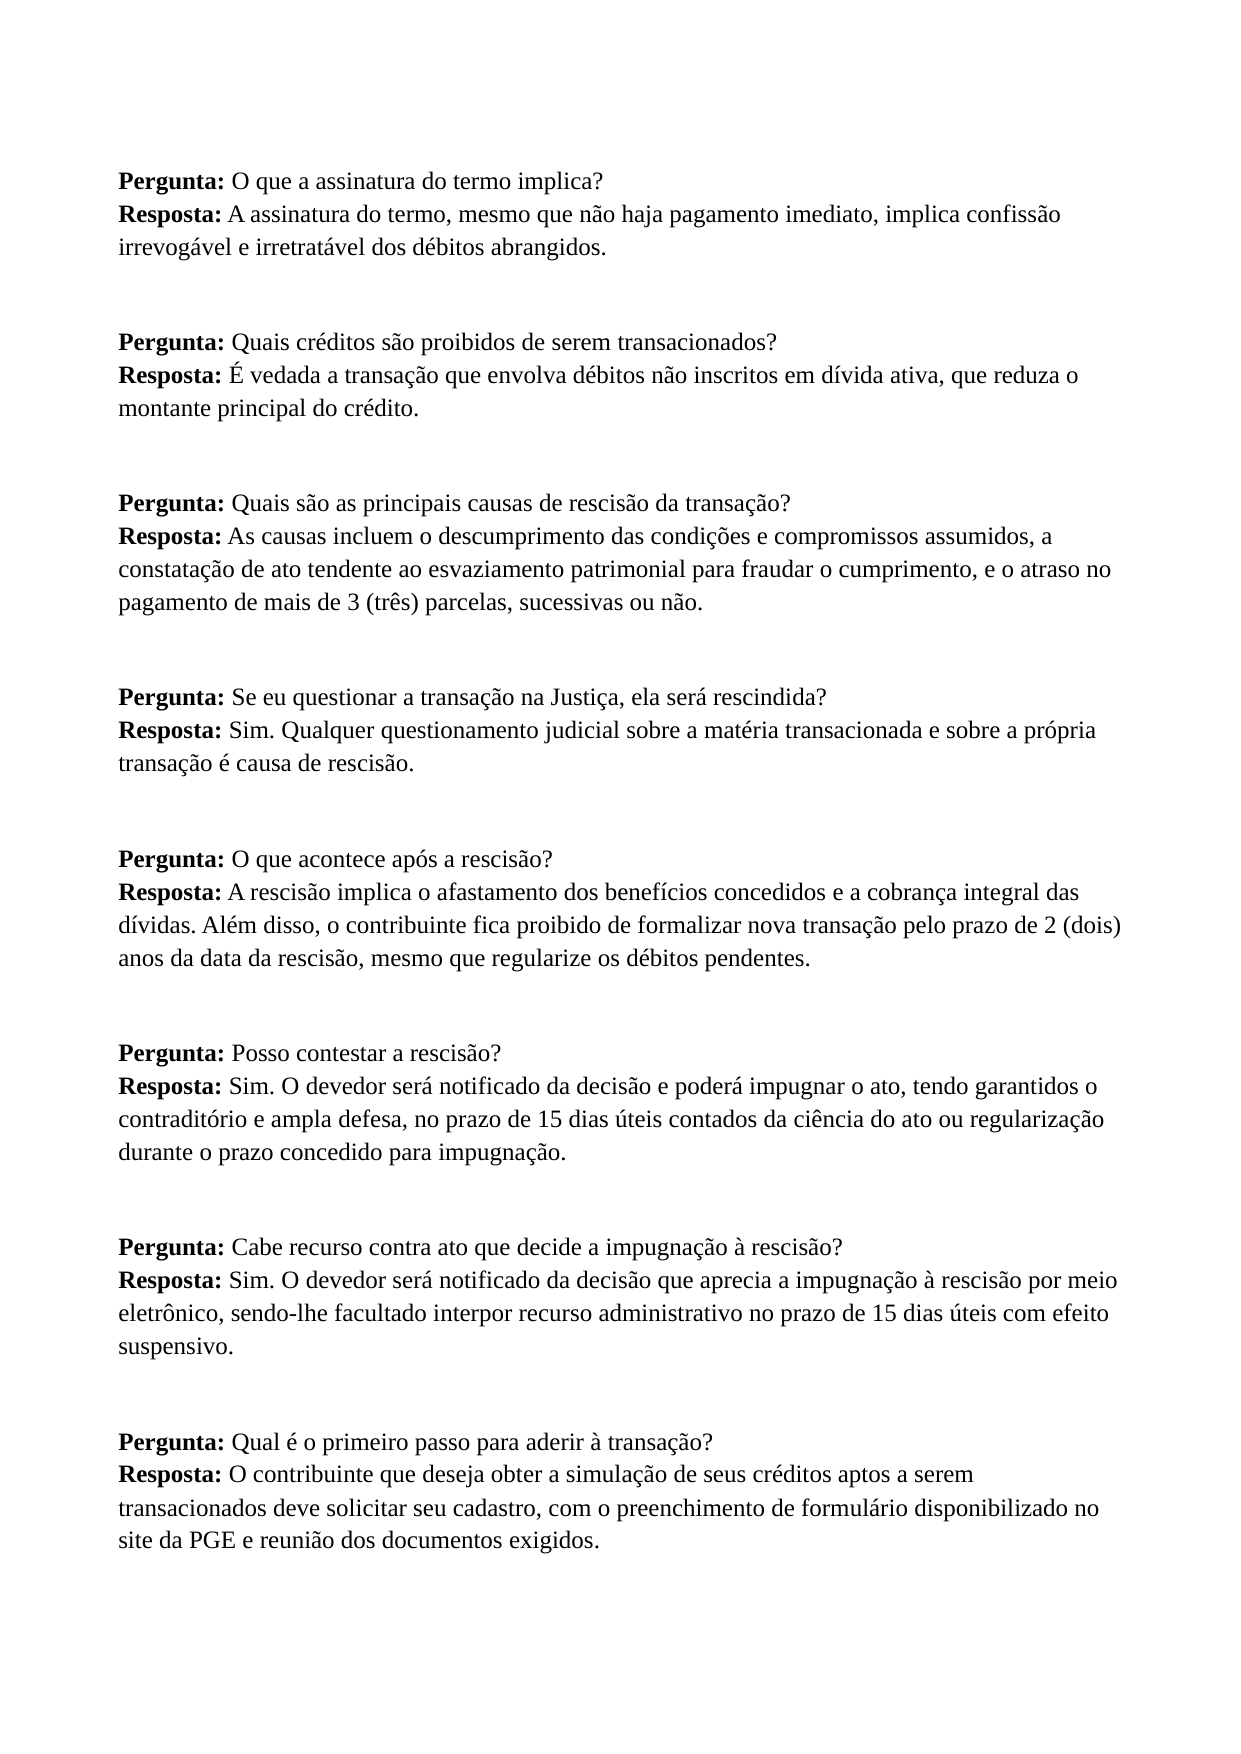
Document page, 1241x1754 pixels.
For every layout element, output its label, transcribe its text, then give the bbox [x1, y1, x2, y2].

text Pergunta: O que a assinatura do termo implica? Resposta: A assinatura do termo, mesmo que não haja pagamento imediato, implica confissão irrevogável e irretratável dos débitos abrangidos. [118, 166, 1122, 261]
text Pergunta: Posso contestar a rescisão? Resposta: Sim. O devedor será notificado da decisão e poderá impugnar o ato, tendo garantidos o contraditório e ampla defesa, no prazo de 15 dias úteis contados da ciência do ato ou regularização durante o prazo concedido para impugnação. [118, 1038, 1122, 1166]
text Pergunta: Quais créditos são proibidos de serem transacionados? Resposta: É vedada a transação que envolva débitos não inscritos em dívida ativa, que reduza o montante principal do crédito. [118, 327, 1122, 422]
text Pergunta: O que acontece após a rescisão? Resposta: A rescisão implica o afastamento dos benefícios concedidos e a cobrança integral das dívidas. Além disso, o contribuinte fica proibido de formalizar nova transação pelo prazo de 2 (dois) anos da data da rescisão, mesmo que regularize os débitos pendentes. [118, 844, 1122, 972]
text Pergunta: Se eu questionar a transação na Justiça, ela será rescindida? Resposta: Sim. Qualquer questionamento judicial sobre a matéria transacionada e sobre a própria transação é causa de rescisão. [118, 682, 1122, 777]
text Pergunta: Cabe recurso contra ato que decide a impugnação à rescisão? Resposta: Sim. O devedor será notificado da decisão que aprecia a impugnação à rescisão por meio eletrônico, sendo-lhe facultado interpor recurso administrativo no prazo de 15 dias úteis com efeito suspensivo. [118, 1232, 1122, 1360]
text Pergunta: Quais são as principais causas de rescisão da transação? Resposta: As causas incluem o descumprimento das condições e compromissos assumidos, a constatação de ato tendente ao esvaziamento patrimonial para fraudar o cumprimento, e o atraso no pagamento de mais de 3 (três) parcelas, sucessivas ou não. [118, 488, 1122, 616]
text Pergunta: Qual é o primeiro passo para aderir à transação? Resposta: O contribuinte que deseja obter a simulação de seus créditos aptos a serem transacionados deve solicitar seu cadastro, com o preenchimento de formulário disponibilizado no site da PGE e reunião dos documentos exigidos. [118, 1427, 1122, 1554]
